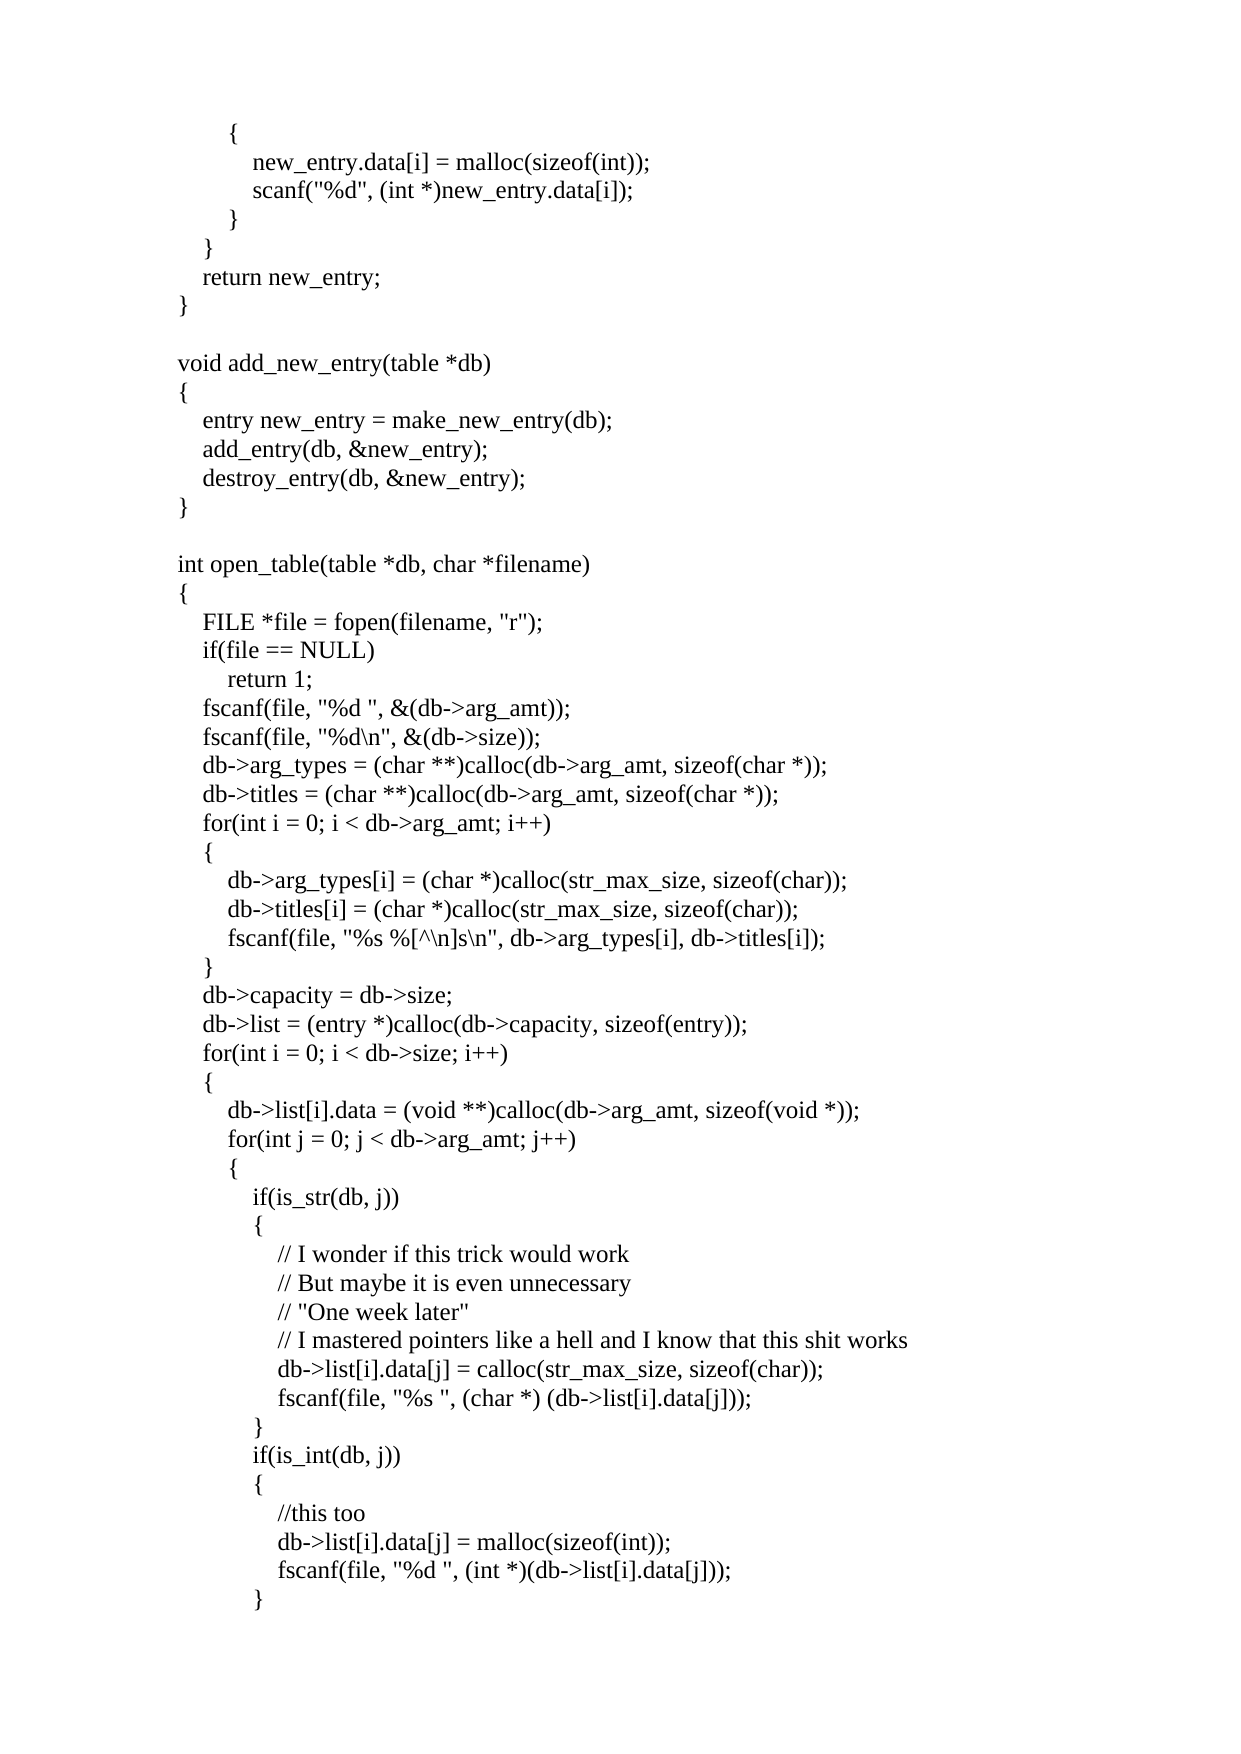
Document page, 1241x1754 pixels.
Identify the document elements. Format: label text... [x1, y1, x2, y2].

text { [177, 1067, 1152, 1096]
text for(int i = 0; i < db->size; i++) [177, 1038, 1152, 1067]
text { [177, 1211, 1152, 1239]
text } [177, 952, 1152, 981]
text } [177, 291, 1152, 319]
text } [177, 233, 1152, 262]
text // I wonder if this trick would work [177, 1239, 1152, 1268]
text if(is_int(db, j)) [177, 1441, 1152, 1469]
text for(int j = 0; j < db->arg_amt; j++) [177, 1124, 1152, 1153]
text db->list[i].data[j] = malloc(sizeof(int)); [177, 1527, 1152, 1556]
text destroy_entry(db, &new_entry); [177, 463, 1152, 492]
text db->list[i].data = (void **)calloc(db->arg_amt, sizeof(void *)); [177, 1096, 1152, 1124]
text fscanf(file, "%d ", (int *)(db->list[i].data[j])); [177, 1556, 1152, 1584]
text fscanf(file, "%d\n", &(db->size)); [177, 722, 1152, 751]
text // "One week later" [177, 1297, 1152, 1326]
text if(file == NULL) [177, 636, 1152, 664]
text db->capacity = db->size; [177, 981, 1152, 1009]
text { [177, 578, 1152, 607]
text int open_table(table *db, char *filename) [177, 549, 1152, 578]
text db->arg_types = (char **)calloc(db->arg_amt, sizeof(char *)); [177, 751, 1152, 779]
text { [177, 1153, 1152, 1182]
text db->list[i].data[j] = calloc(str_max_size, sizeof(char)); [177, 1354, 1152, 1383]
text } [177, 1584, 1152, 1613]
text // I mastered pointers like a hell and I know that this shit works [177, 1326, 1152, 1354]
text if(is_str(db, j)) [177, 1182, 1152, 1211]
text fscanf(file, "%s ", (char *) (db->list[i].data[j])); [177, 1383, 1152, 1412]
text { [177, 837, 1152, 866]
text } [177, 204, 1152, 233]
text { [177, 377, 1152, 406]
text new_entry.data[i] = malloc(sizeof(int)); [177, 147, 1152, 176]
text { [177, 118, 1152, 147]
text entry new_entry = make_new_entry(db); [177, 406, 1152, 434]
text void add_new_entry(table *db) [177, 348, 1152, 377]
text { [177, 1469, 1152, 1498]
text db->titles[i] = (char *)calloc(str_max_size, sizeof(char)); [177, 894, 1152, 923]
text // But maybe it is even unnecessary [177, 1268, 1152, 1297]
text return 1; [177, 664, 1152, 693]
text add_entry(db, &new_entry); [177, 434, 1152, 463]
text for(int i = 0; i < db->arg_amt; i++) [177, 808, 1152, 837]
text } [177, 1412, 1152, 1441]
text db->titles = (char **)calloc(db->arg_amt, sizeof(char *)); [177, 779, 1152, 808]
text scanf("%d", (int *)new_entry.data[i]); [177, 176, 1152, 204]
text db->arg_types[i] = (char *)calloc(str_max_size, sizeof(char)); [177, 866, 1152, 894]
text return new_entry; [177, 262, 1152, 291]
text fscanf(file, "%s %[^\n]s\n", db->arg_types[i], db->titles[i]); [177, 923, 1152, 952]
text fscanf(file, "%d ", &(db->arg_amt)); [177, 693, 1152, 722]
text FILE *file = fopen(filename, "r"); [177, 607, 1152, 636]
text //this too [177, 1498, 1152, 1527]
text db->list = (entry *)calloc(db->capacity, sizeof(entry)); [177, 1009, 1152, 1038]
text } [177, 492, 1152, 521]
